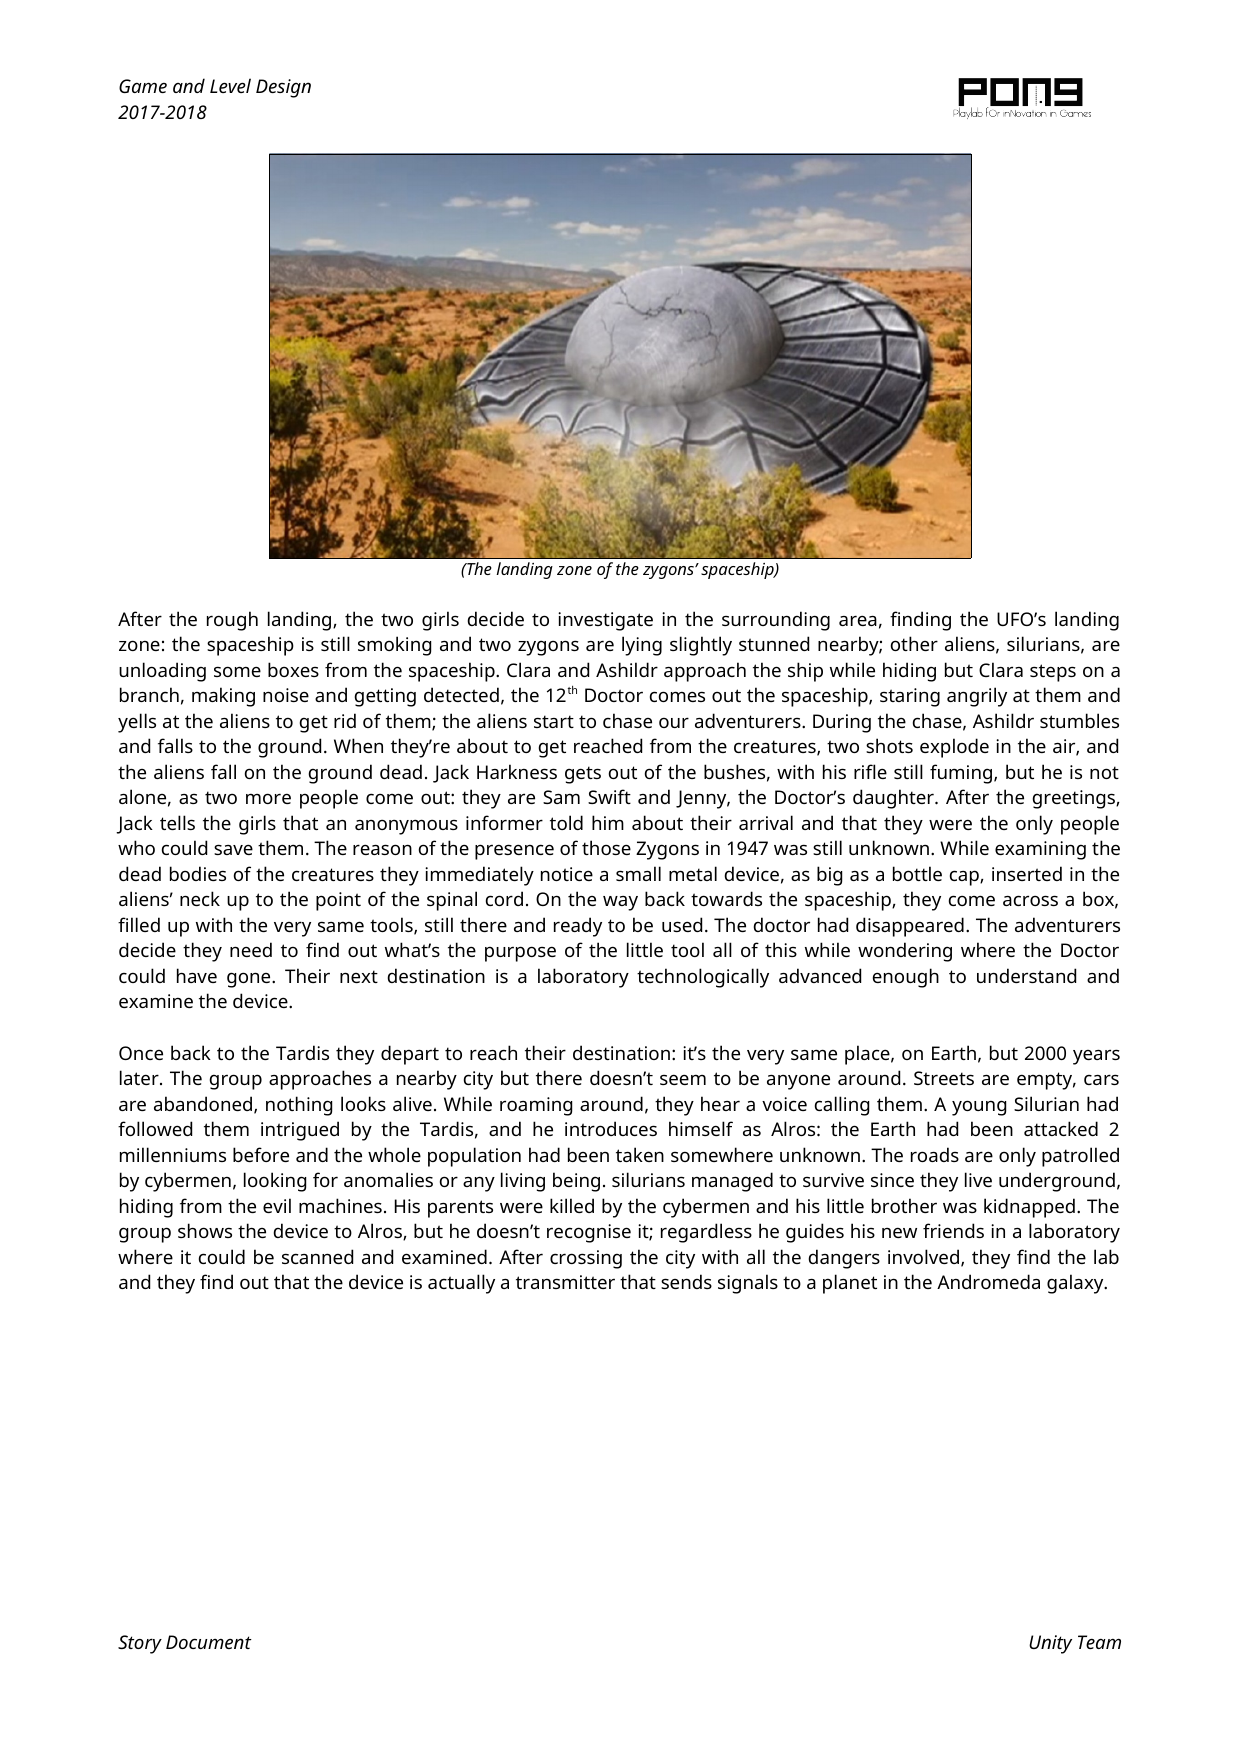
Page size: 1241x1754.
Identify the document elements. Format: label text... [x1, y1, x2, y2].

text (The landing zone of the zygons’ spaceship) [118, 150, 1122, 581]
picture [270, 155, 971, 558]
text After the rough landing, the two girls decide to investigate in the surrounding area, finding the UFO’s landing zone: the spaceship is still smoking and two zygons are lying slightly stunned nearby; other aliens, silurians, are unloading some boxes from the spaceship. Clara and Ashildr approach the ship while hiding but Clara steps on a branch, making noise and getting detected, the 12th Doctor comes out the spaceship, staring angrily at them and yells at the aliens to get rid of them; the aliens start to chase our adventurers. During the chase, Ashildr stumbles and falls to the ground. When they’re about to get reached from the creatures, two shots explode in the air, and the aliens fall on the ground dead. Jack Harkness gets out of the bushes, with his rifle still fuming, but he is not alone, as two more people come out: they are Sam Swift and Jenny, the Doctor’s daughter. After the greetings, Jack tells the girls that an anonymous informer told him about their arrival and that they were the only people who could save them. The reason of the presence of those Zygons in 1947 was still unknown. While examining the dead bodies of the creatures they immediately notice a small metal device, as big as a bottle cap, inserted in the aliens’ neck up to the point of the spinal cord. On the way back towards the spaceship, they come across a box, filled up with the very same tools, still there and ready to be used. The doctor had disappeared. The adventurers decide they need to find out what’s the purpose of the little tool all of this while wondering where the Doctor could have gone. Their next destination is a laboratory technologically advanced enough to understand and examine the device. [118, 606, 1122, 1014]
text Once back to the Tardis they depart to reach their destination: it’s the very same place, on Earth, but 2000 years later. The group approaches a nearby city but there doesn’t seem to be anyone around. Streets are empty, cars are abandoned, nothing looks alive. While roaming around, they hear a voice calling them. A young Silurian had followed them intrigued by the Tardis, and he introduces himself as Alros: the Earth had been attacked 2 millenniums before and the whole population had been taken somewhere unknown. The roads are only patrolled by cybermen, looking for anomalies or any living being. silurians managed to survive since they live underground, hiding from the evil machines. His parents were killed by the cybermen and his little brother was kidnapped. The group shows the device to Alros, but he doesn’t recognise it; regardless he guides his new friends in a laboratory where it could be scanned and examined. After crossing the city with all the dangers involved, they find the lab and they find out that the device is actually a transmitter that sends signals to a planet in the Andromeda galaxy. [118, 1040, 1122, 1295]
picture [923, 73, 1122, 124]
